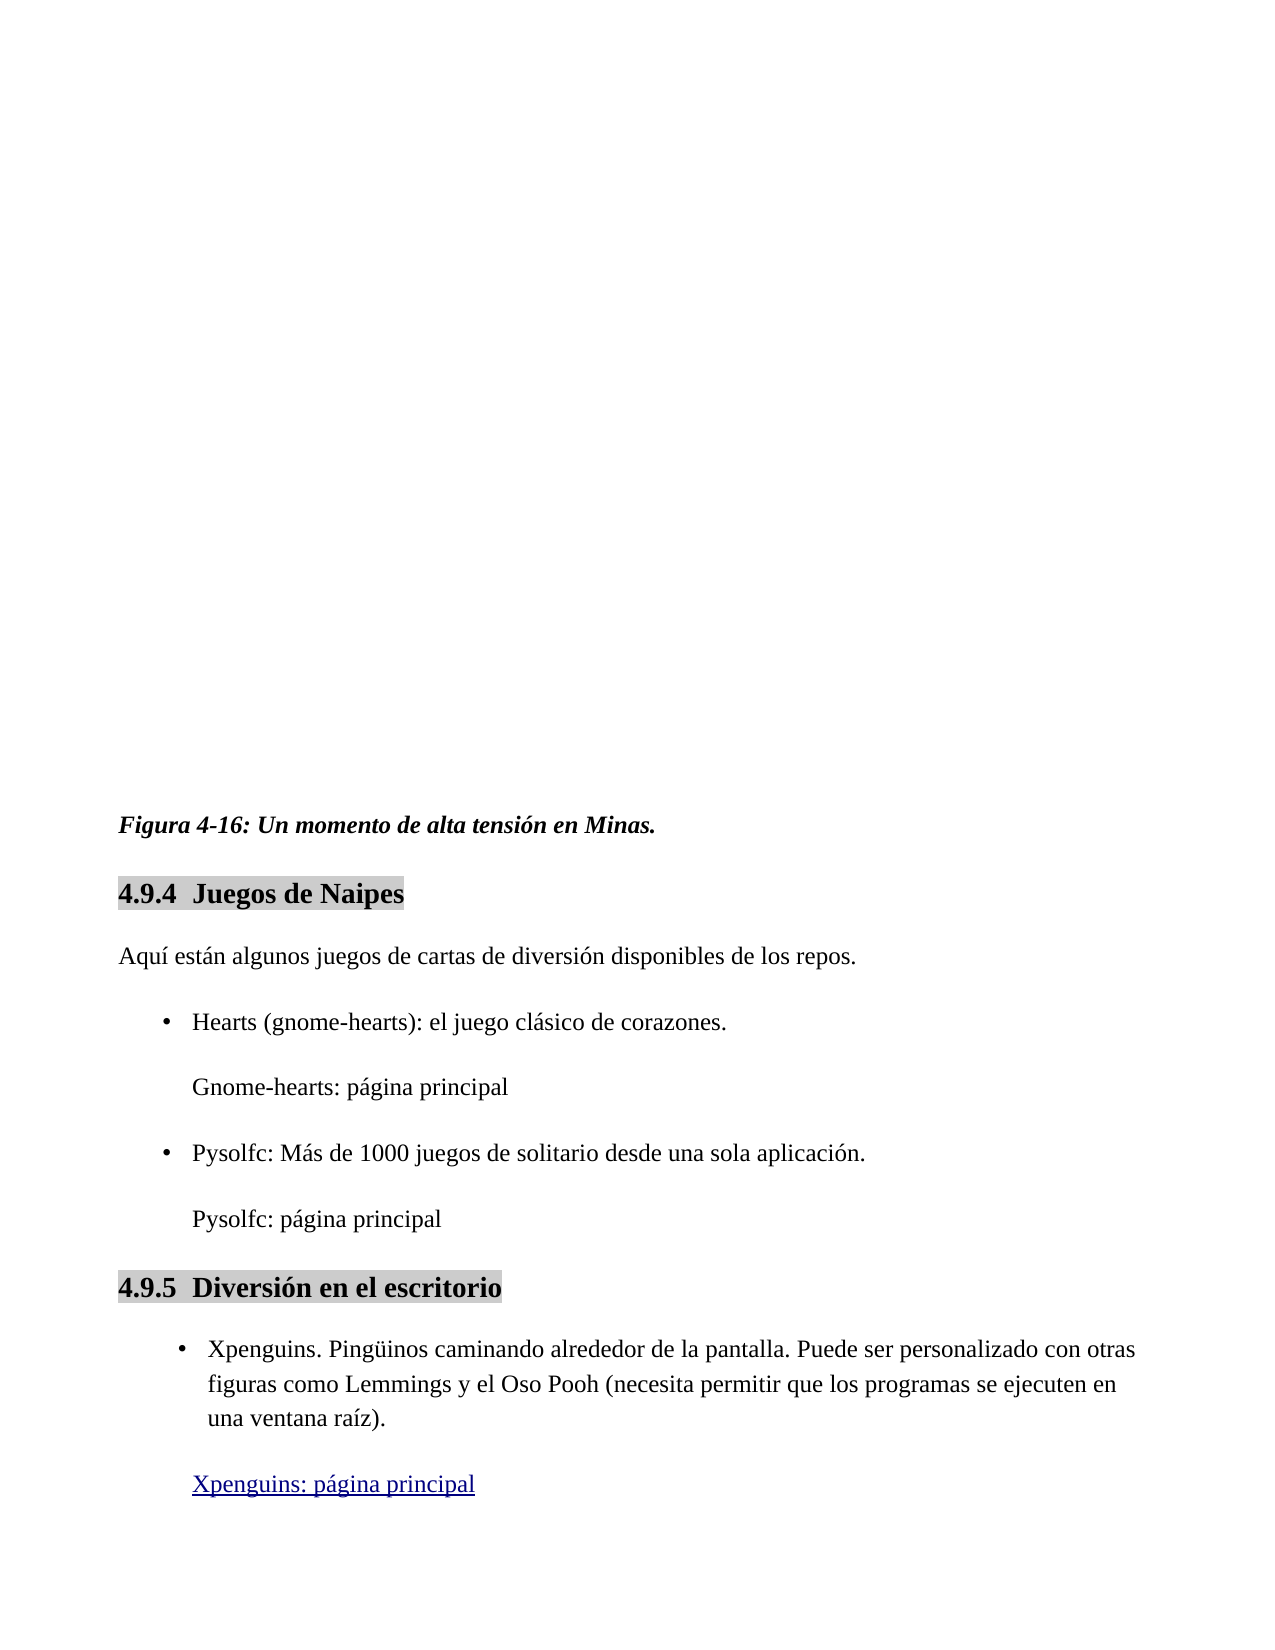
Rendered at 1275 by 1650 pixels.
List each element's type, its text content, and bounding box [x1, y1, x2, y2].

subtitle 4.9.4 Juegos de Naipes [404, 876, 1157, 910]
subtitle 4.9.5 Diversión en el escritorio [502, 1270, 1157, 1303]
list Hearts (gnome-hearts): el juego clásico de corazones. [162, 1007, 1157, 1036]
list Xpenguins: página principal [162, 1469, 1157, 1498]
text Aquí están algunos juegos de cartas de diversión disponibles de los repos. [118, 941, 1157, 970]
text Figura 4-16: Un momento de alta tensión en Minas. [118, 811, 1157, 839]
list Pysolfc: Más de 1000 juegos de solitario desde una sola aplicación. [162, 1138, 1157, 1167]
list Gnome-hearts: página principal [162, 1072, 1157, 1101]
list Xpenguins. Pingüinos caminando alrededor de la pantalla. Puede ser personalizado con otras figuras como Lemmings y el Oso Pooh (necesita permitir que los programas se ejecuten en una ventana raíz). [178, 1334, 1141, 1432]
list Pysolfc: página principal [162, 1204, 1157, 1233]
